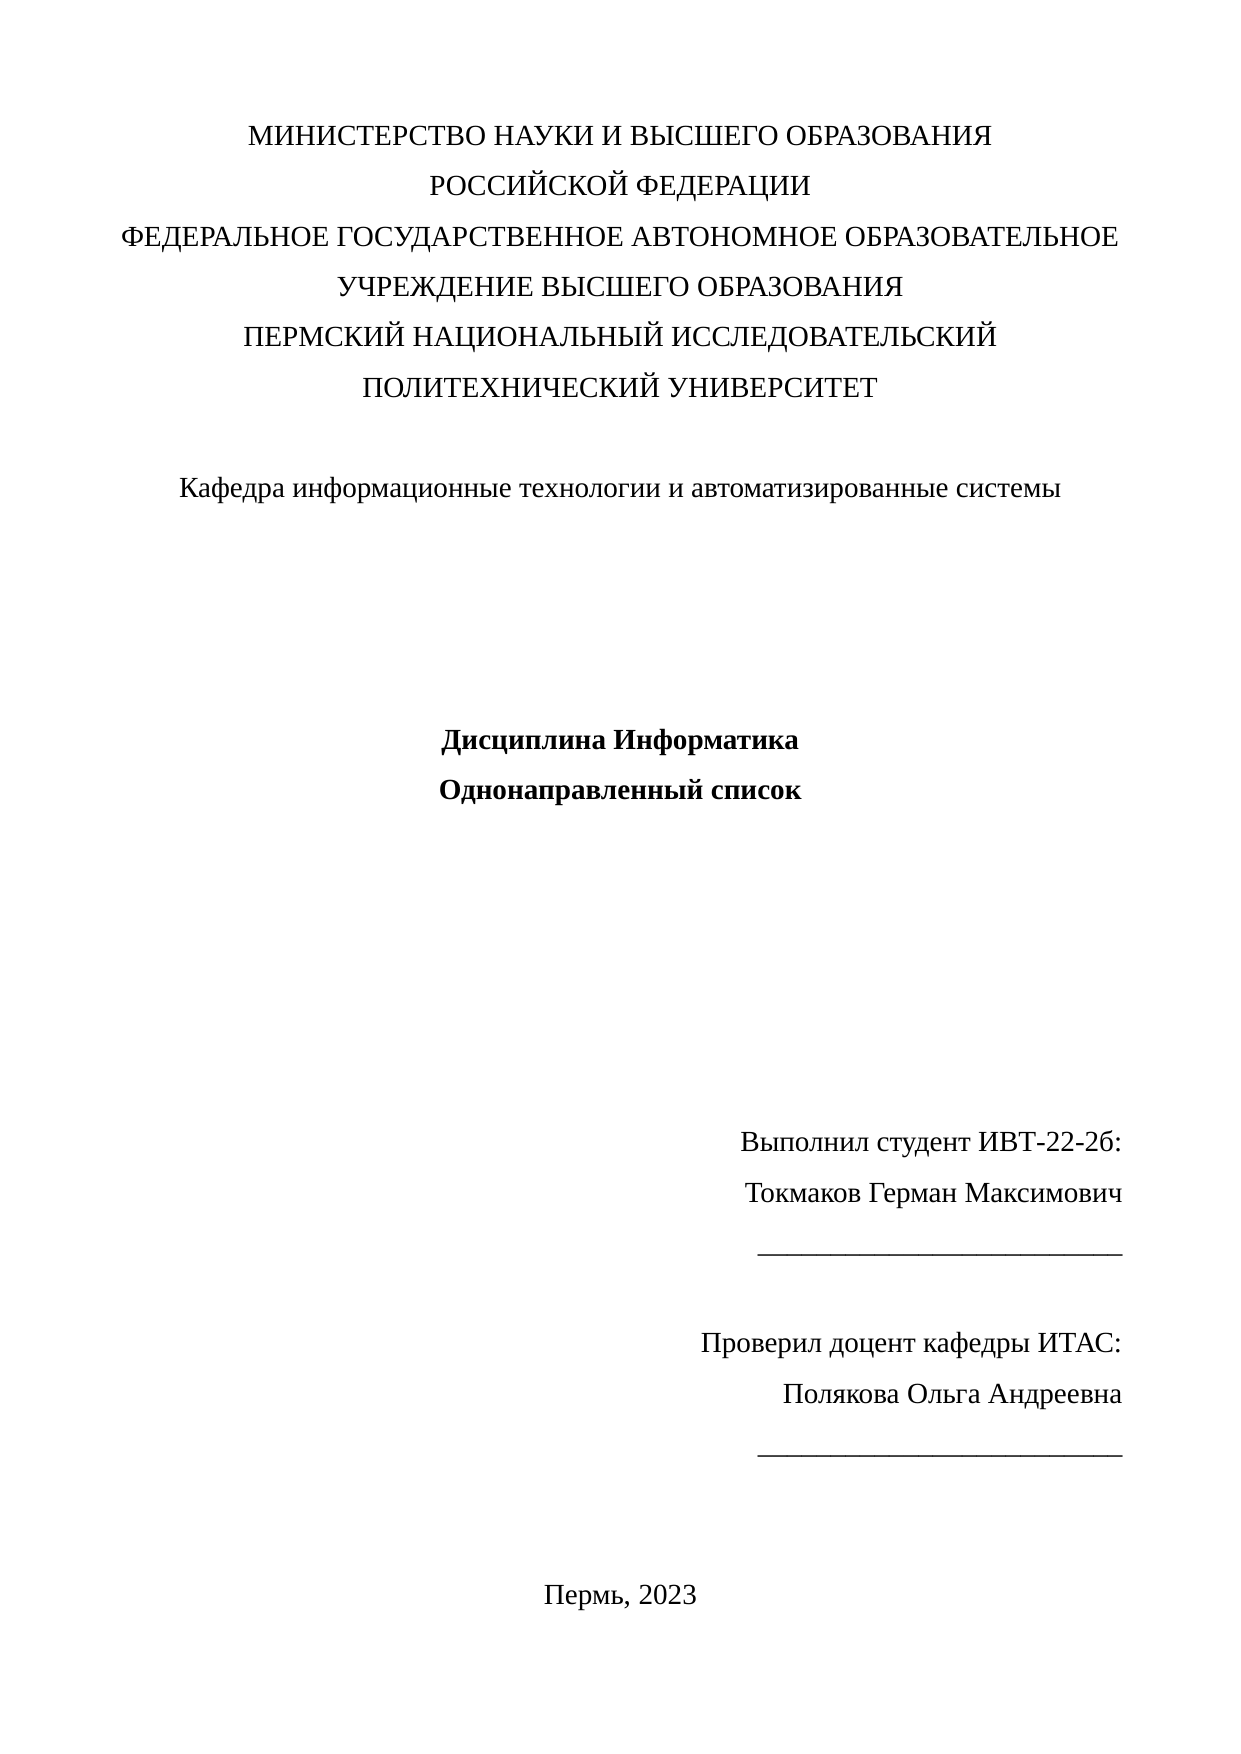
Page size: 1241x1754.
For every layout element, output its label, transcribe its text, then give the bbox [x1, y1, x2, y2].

text Дисциплина Информатика [118, 722, 1122, 755]
text МИНИСТЕРСТВО НАУКИ И ВЫСШЕГО ОБРАЗОВАНИЯ РОССИЙСКОЙ ФЕДЕРАЦИИ [118, 118, 1122, 202]
text Пермь, 2023 [118, 1577, 1122, 1611]
text _________________________ [118, 1426, 1122, 1460]
text Однонаправленный список [118, 772, 1122, 806]
text Полякова Ольга Андреевна [118, 1376, 1122, 1409]
text Токмаков Герман Максимович [118, 1175, 1122, 1208]
text ФЕДЕРАЛЬНОЕ ГОСУДАРСТВЕННОЕ АВТОНОМНОЕ ОБРАЗОВАТЕЛЬНОЕ УЧРЕЖДЕНИЕ ВЫСШЕГО ОБРАЗОВАНИЯ [118, 219, 1122, 303]
text _________________________ [118, 1225, 1122, 1258]
text Проверил доцент кафедры ИТАС: [118, 1326, 1122, 1359]
text ПЕРМСКИЙ НАЦИОНАЛЬНЫЙ ИССЛЕДОВАТЕЛЬСКИЙ ПОЛИТЕХНИЧЕСКИЙ УНИВЕРСИТЕТ [118, 319, 1122, 403]
text Выполнил студент ИВТ-22-2б: [118, 1124, 1122, 1158]
text Кафедра информационные технологии и автоматизированные системы [118, 470, 1122, 504]
